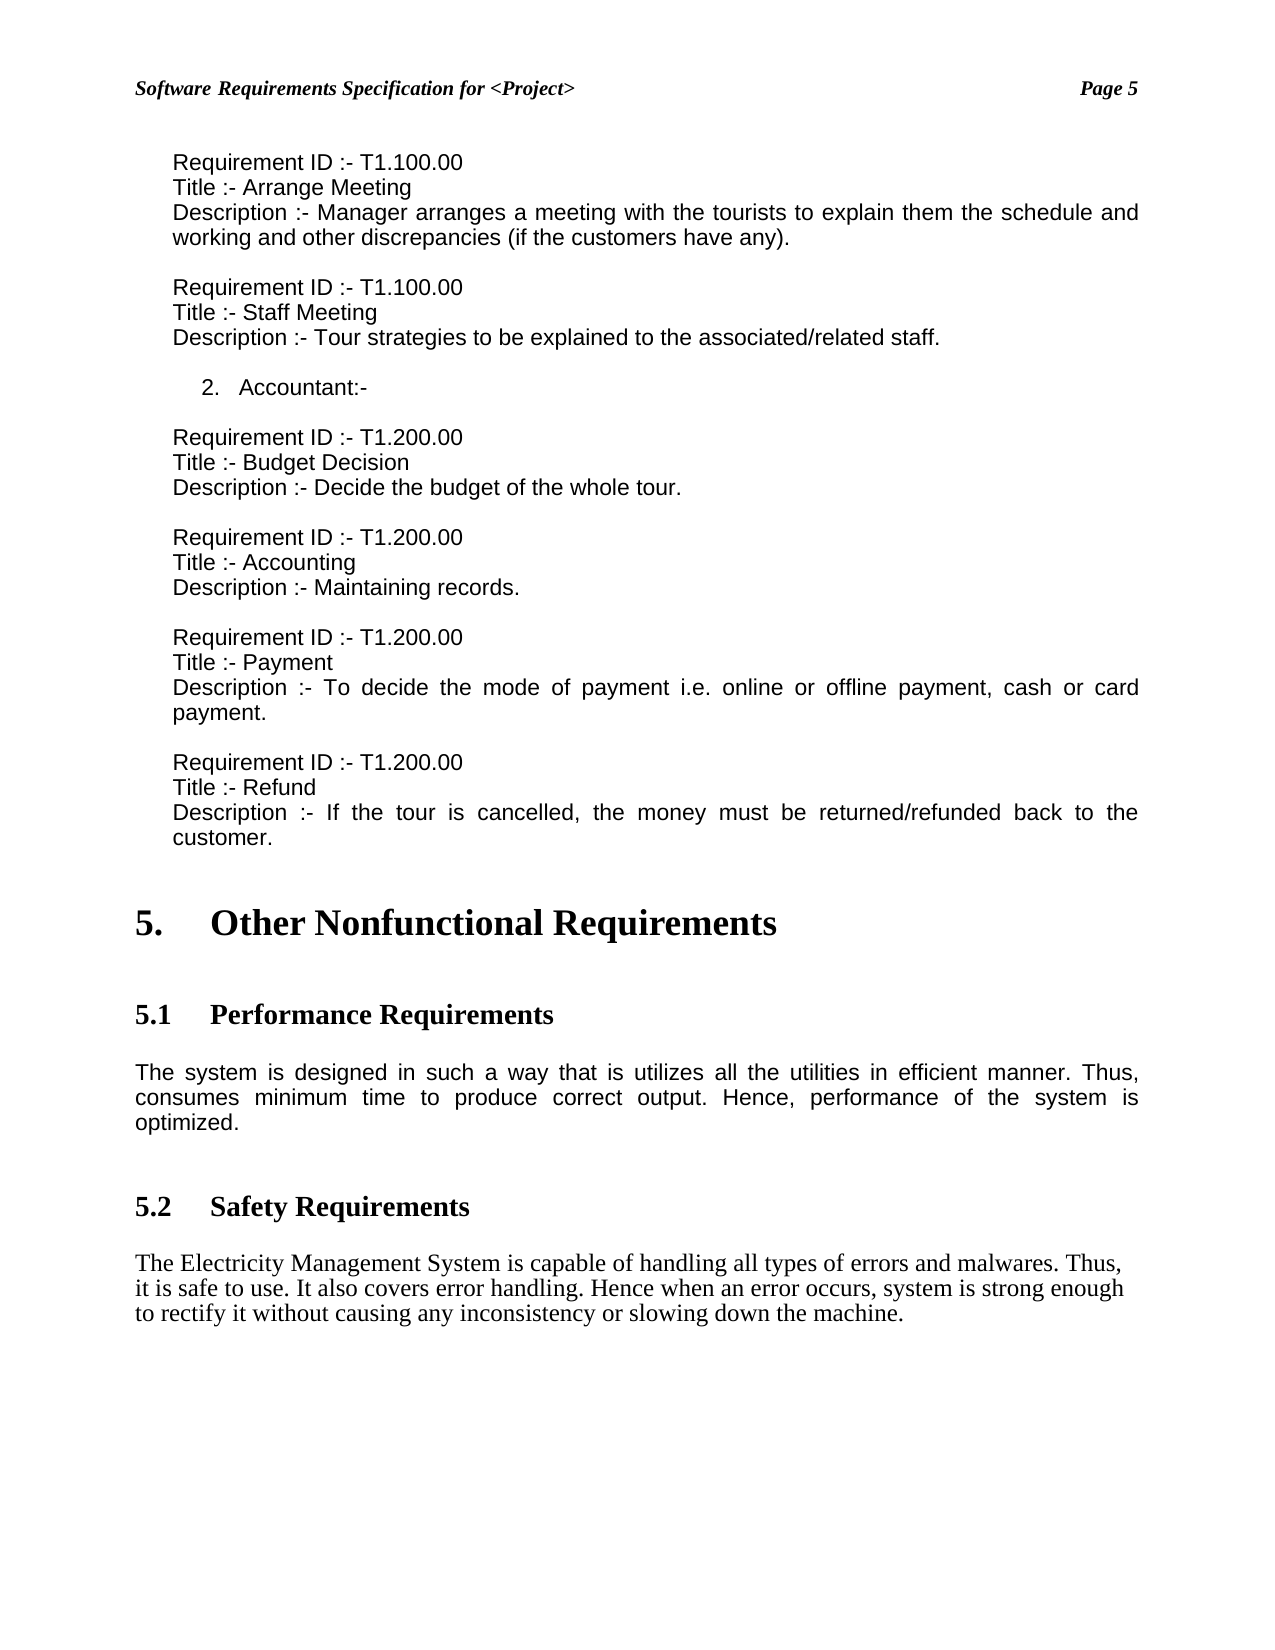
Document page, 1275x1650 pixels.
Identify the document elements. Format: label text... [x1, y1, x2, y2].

text Description :- If the tour is cancelled, the money must be returned/refunded back to the customer. [172, 800, 1140, 850]
list Accountant:- [201, 375, 1140, 400]
text Title :- Accounting [172, 550, 1140, 575]
text Title :- Budget Decision [172, 450, 1140, 475]
text Description :- Decide the budget of the whole tour. [172, 475, 1140, 500]
text Requirement ID :- T1.200.00 [172, 525, 1140, 550]
text Description :- Maintaining records. [172, 575, 1140, 600]
subtitle Other Nonfunctional Requirements [135, 900, 1140, 943]
subtitle Performance Requirements [135, 997, 1140, 1031]
text Requirement ID :- T1.200.00 [172, 625, 1140, 650]
text Description :- Tour strategies to be explained to the associated/related staff. [172, 325, 1140, 350]
text Requirement ID :- T1.200.00 [172, 750, 1140, 775]
text Requirement ID :- T1.100.00 [172, 150, 1140, 175]
text Description :- Manager arranges a meeting with the tourists to explain them the schedule and working and other discrepancies (if the customers have any). [172, 200, 1140, 250]
text Description :- To decide the mode of payment i.e. online or offline payment, cash or card payment. [172, 675, 1140, 725]
text Requirement ID :- T1.100.00 [172, 275, 1140, 300]
subtitle Safety Requirements [135, 1189, 1140, 1223]
text The system is designed in such a way that is utilizes all the utilities in efficient manner. Thus, consumes minimum time to produce correct output. Hence, performance of the system is optimized. [135, 1060, 1140, 1135]
text Title :- Staff Meeting [172, 300, 1140, 325]
text Requirement ID :- T1.200.00 [172, 425, 1140, 450]
text Title :- Payment [172, 650, 1140, 675]
text Title :- Arrange Meeting [172, 175, 1140, 200]
text The Electricity Management System is capable of handling all types of errors and malwares. Thus, it is safe to use. It also covers error handling. Hence when an error occurs, system is strong enough to rectify it without causing any inconsistency or slowing down the machine. [135, 1252, 1140, 1327]
text Title :- Refund [172, 775, 1140, 800]
